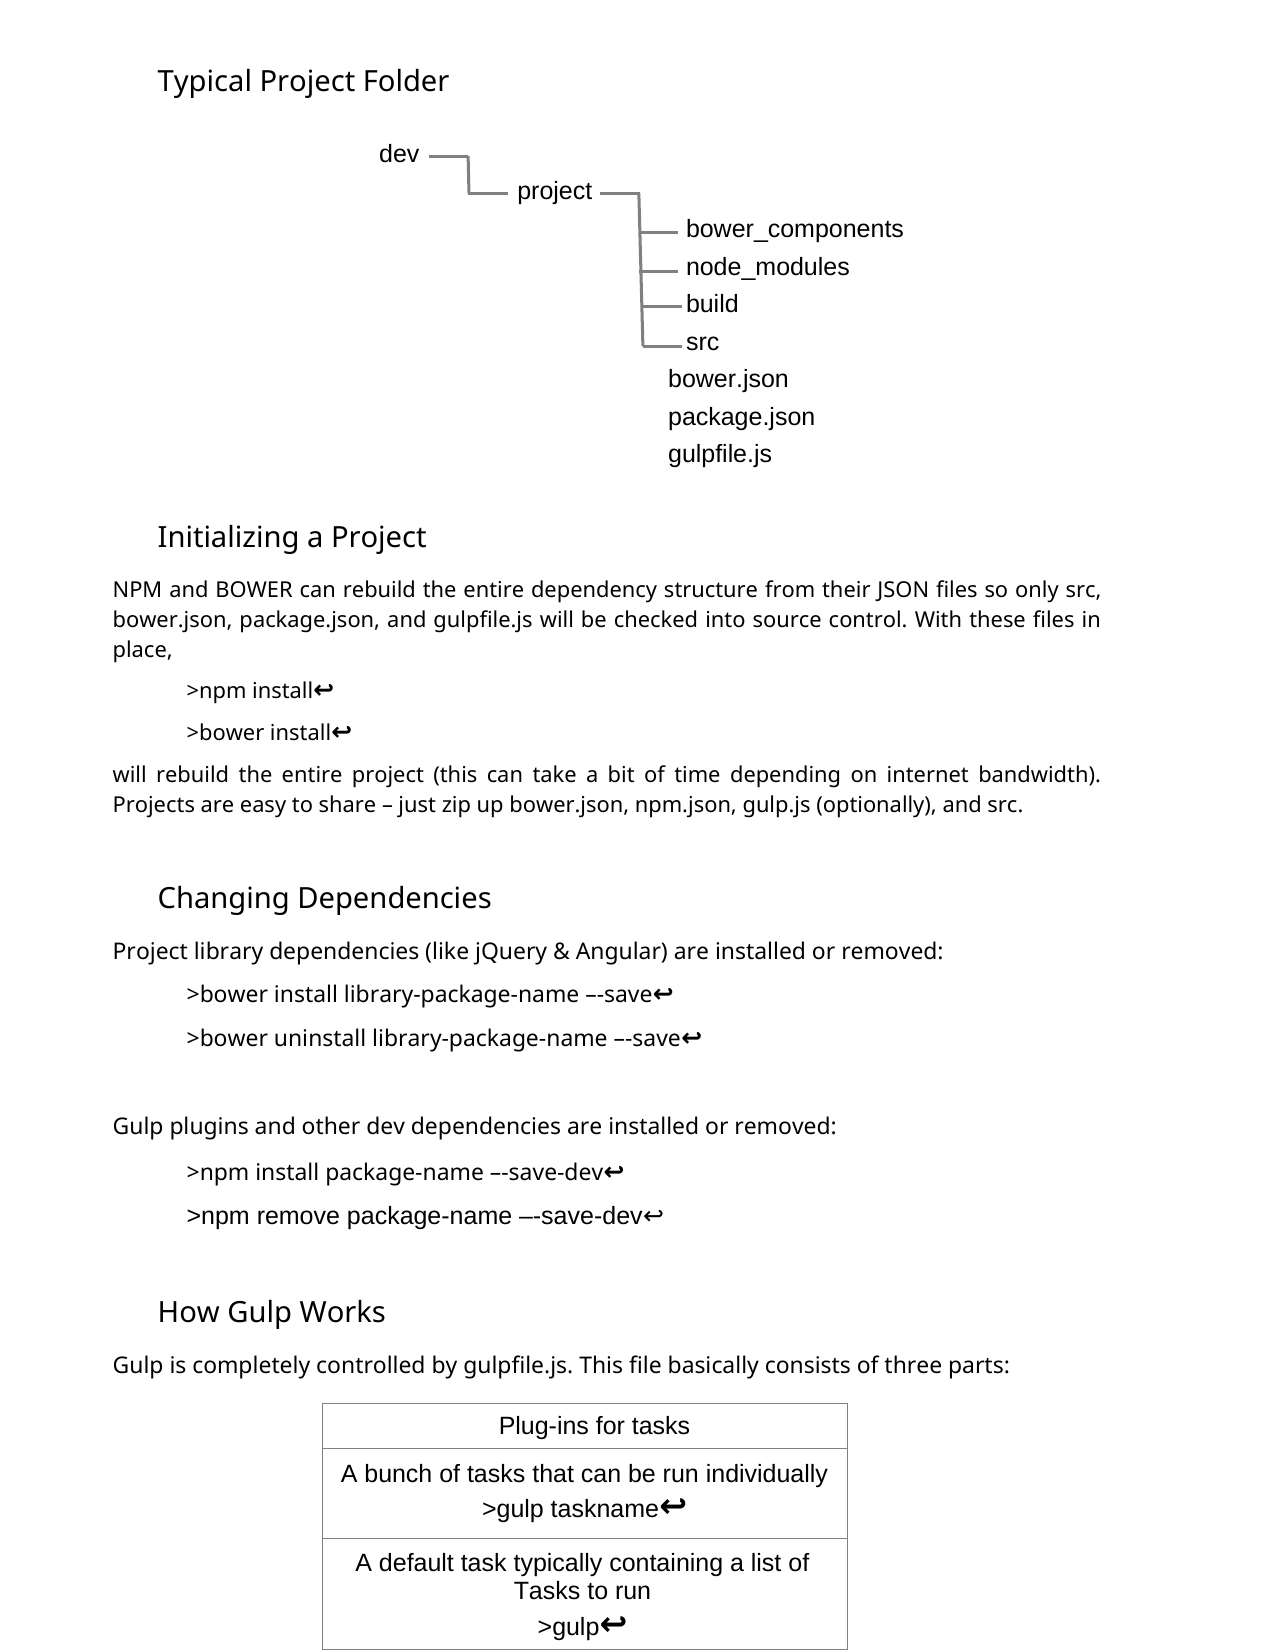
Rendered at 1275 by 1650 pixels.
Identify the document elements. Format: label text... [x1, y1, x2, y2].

text NPM and BOWER can rebuild the entire dependency structure from their JSON files so only src, bower.json, package.json, and gulpfile.js will be checked into source control. With these files in place, [112, 574, 1102, 663]
subtitle How Gulp Works [157, 1291, 1072, 1331]
text Gulp plugins and other dev dependencies are installed or removed: [112, 1109, 1102, 1141]
text >npm install package-name –-save-dev↩ [186, 1156, 1102, 1187]
text >npm remove package-name –-save-dev↩ [186, 1202, 1102, 1230]
subtitle Initializing a Project [157, 516, 1072, 556]
subtitle Changing Dependencies [157, 877, 1072, 917]
subtitle Typical Project Folder [157, 60, 1072, 100]
text >npm install↩ [186, 676, 1102, 705]
text will rebuild the entire project (this can take a bit of time depending on internet bandwidth). Projects are easy to share – just zip up bower.json, npm.json, gulp.js (optionally), and src. [112, 759, 1102, 819]
text Project library dependencies (like jQuery & Angular) are installed or removed: [112, 934, 1162, 966]
text >bower uninstall library-package-name –-save↩ [186, 1022, 1162, 1053]
text >bower install library-package-name –-save↩ [186, 978, 1162, 1009]
text >bower install↩ [186, 717, 1102, 747]
text Gulp is completely controlled by gulpfile.js. This file basically consists of three parts: [112, 1349, 1162, 1380]
